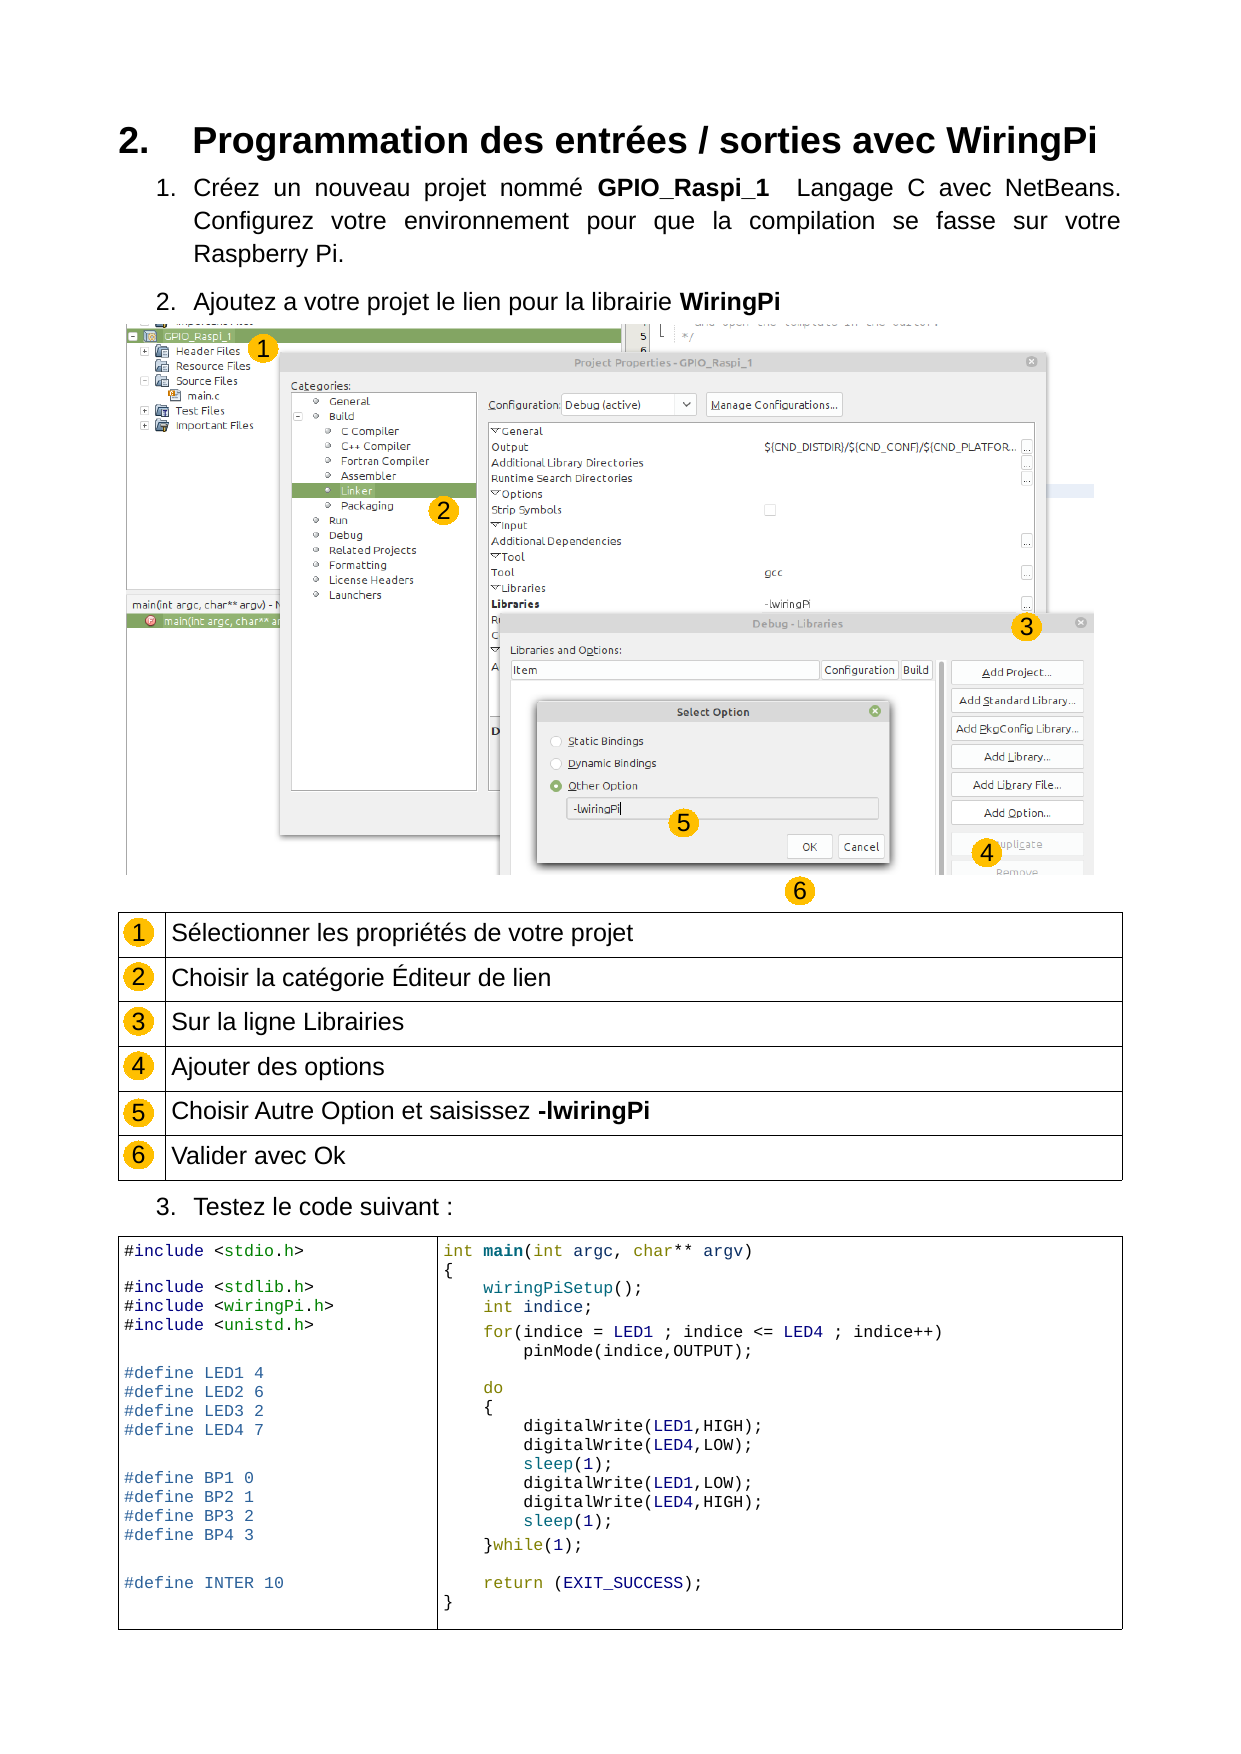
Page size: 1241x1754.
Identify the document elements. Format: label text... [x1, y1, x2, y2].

table_cell [119, 1047, 165, 1091]
table_header int main(int argc, char** argv) { wiringPiSetup(); int indice; for(indice = LED1 ; indice <= LED4 ; indice++) pinMode(indice,OUTPUT); do { digitalWrite(LED1,HIGH); digitalWrite(LED4,LOW); sleep(1); digitalWrite(LED1,LOW); digitalWrite(LED4,HIGH); sleep(1); }while(1); return (EXIT_SUCCESS); } [438, 1237, 1122, 1628]
picture [126, 324, 1094, 875]
table_cell Valider avec Ok [166, 1136, 1122, 1180]
subtitle Programmation des entrées / sorties avec WiringPi [118, 118, 1122, 161]
table_cell Ajouter des options [166, 1047, 1122, 1091]
table_cell [119, 958, 165, 1001]
list Créez un nouveau projet nommé GPIO_Raspi_1 Langage C avec NetBeans. Configurez votre environnement pour que la compilation se fasse sur votre Raspberry Pi. [156, 173, 1122, 268]
list Testez le code suivant : [156, 1192, 1122, 1220]
table_header [119, 913, 165, 957]
table_header Sélectionner les propriétés de votre projet [166, 913, 1122, 957]
table_header #include <stdio.h> #include <stdlib.h> #include <wiringPi.h> #include <unistd.h> #define LED1 4 #define LED2 6 #define LED3 2 #define LED4 7 #define BP1 0 #define BP2 1 #define BP3 2 #define BP4 3 #define INTER 10 [119, 1237, 437, 1628]
table_cell Choisir la catégorie Éditeur de lien [166, 958, 1122, 1001]
table_cell Sur la ligne Librairies [166, 1002, 1122, 1046]
table_cell [119, 1092, 165, 1135]
table_cell [119, 1136, 165, 1180]
table_cell [119, 1002, 165, 1046]
table_cell Choisir Autre Option et saisissez -lwiringPi [166, 1092, 1122, 1135]
list Ajoutez a votre projet le lien pour la librairie WiringPi [156, 287, 1122, 315]
